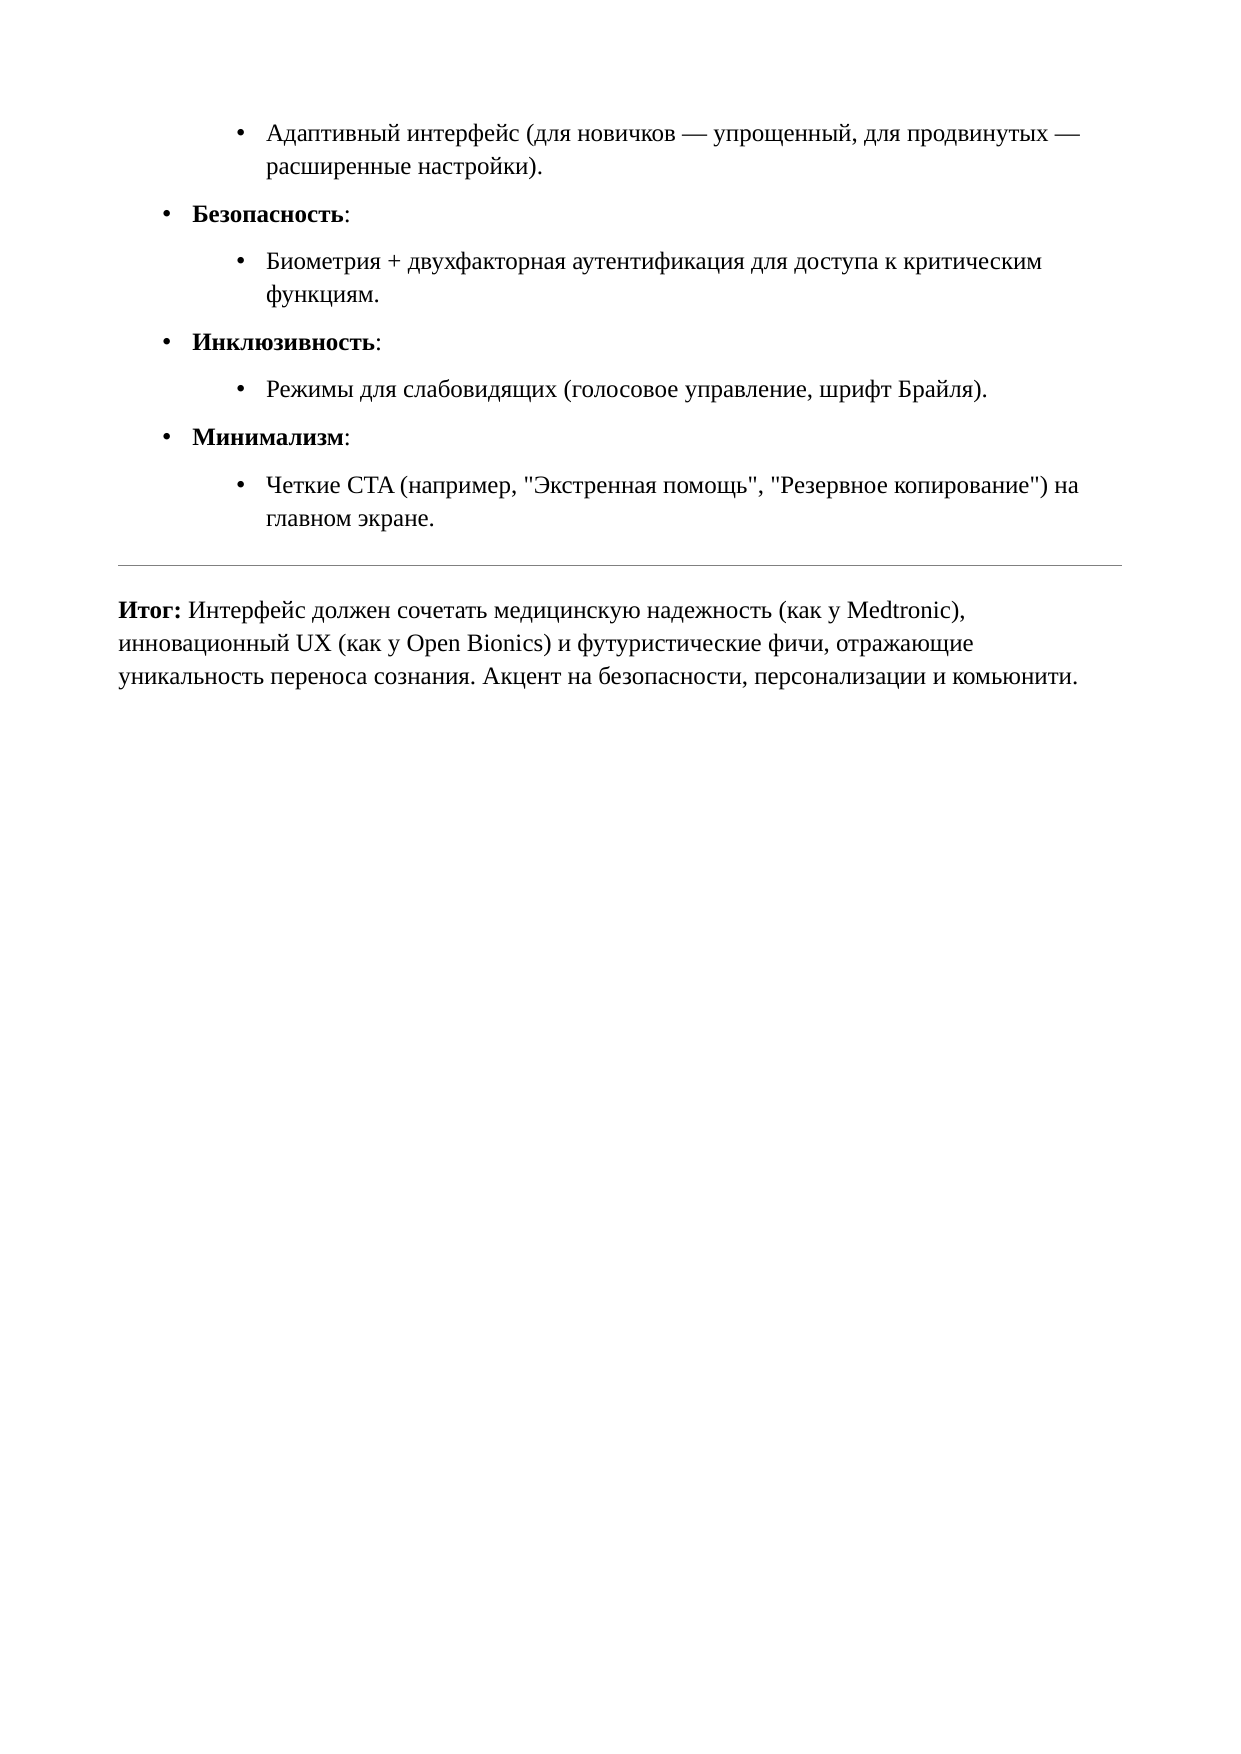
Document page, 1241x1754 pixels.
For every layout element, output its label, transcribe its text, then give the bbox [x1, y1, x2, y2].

list Инклюзивность: [162, 327, 1122, 356]
list Четкие CTA (например, "Экстренная помощь", "Резервное копирование") на главном экране. [236, 470, 1122, 532]
list Режимы для слабовидящих (голосовое управление, шрифт Брайля). [236, 374, 1122, 403]
list Адаптивный интерфейс (для новичков — упрощенный, для продвинутых — расширенные настройки). [236, 118, 1122, 180]
list Минимализм: [162, 422, 1122, 451]
list Биометрия + двухфакторная аутентификация для доступа к критическим функциям. [236, 246, 1122, 308]
text Итог: Интерфейс должен сочетать медицинскую надежность (как у Medtronic), инновационный UX (как у Open Bionics) и футуристические фичи, отражающие уникальность переноса сознания. Акцент на безопасности, персонализации и комьюнити. [118, 595, 1122, 689]
list Безопасность: [162, 199, 1122, 227]
